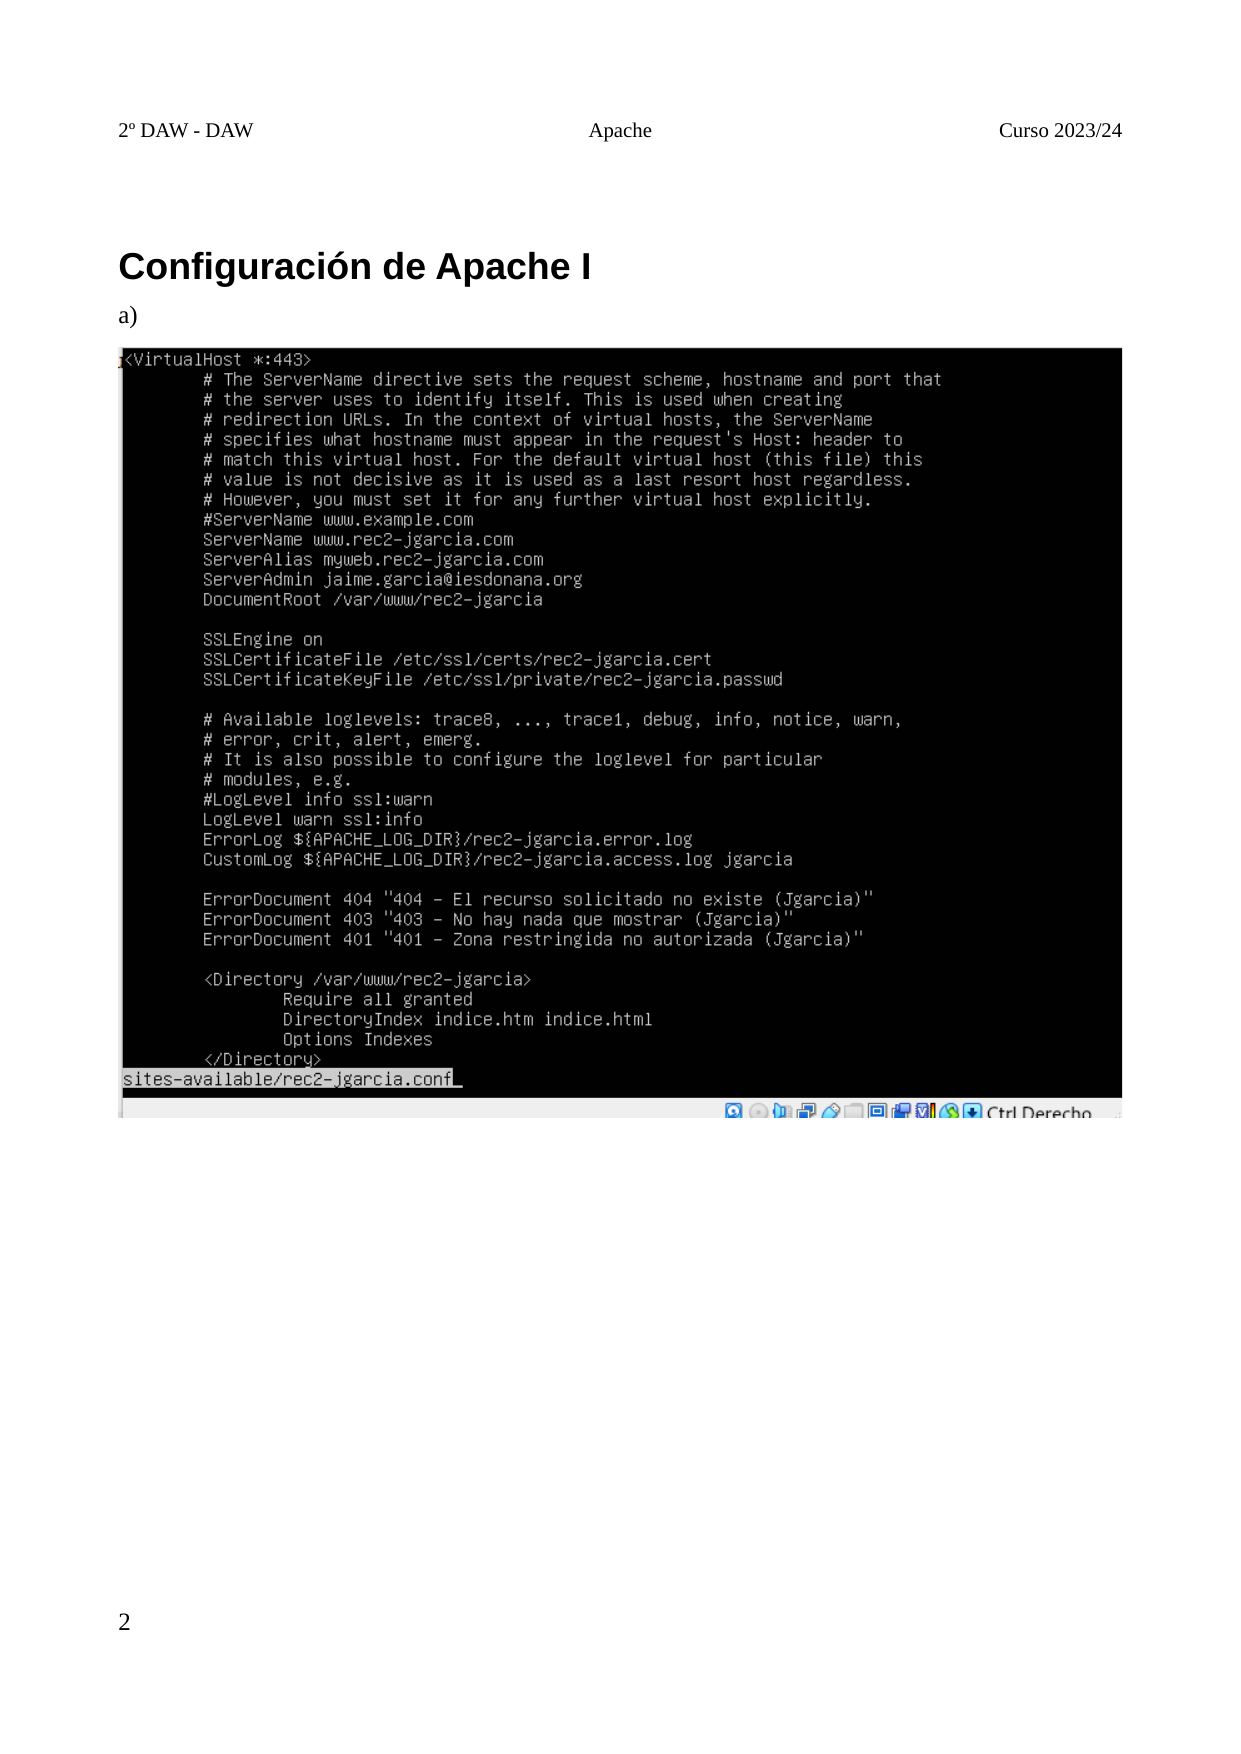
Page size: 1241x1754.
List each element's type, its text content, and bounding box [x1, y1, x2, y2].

subtitle Configuración de Apache I [118, 244, 1122, 287]
picture [118, 347, 1123, 1118]
text a) [118, 300, 1122, 329]
